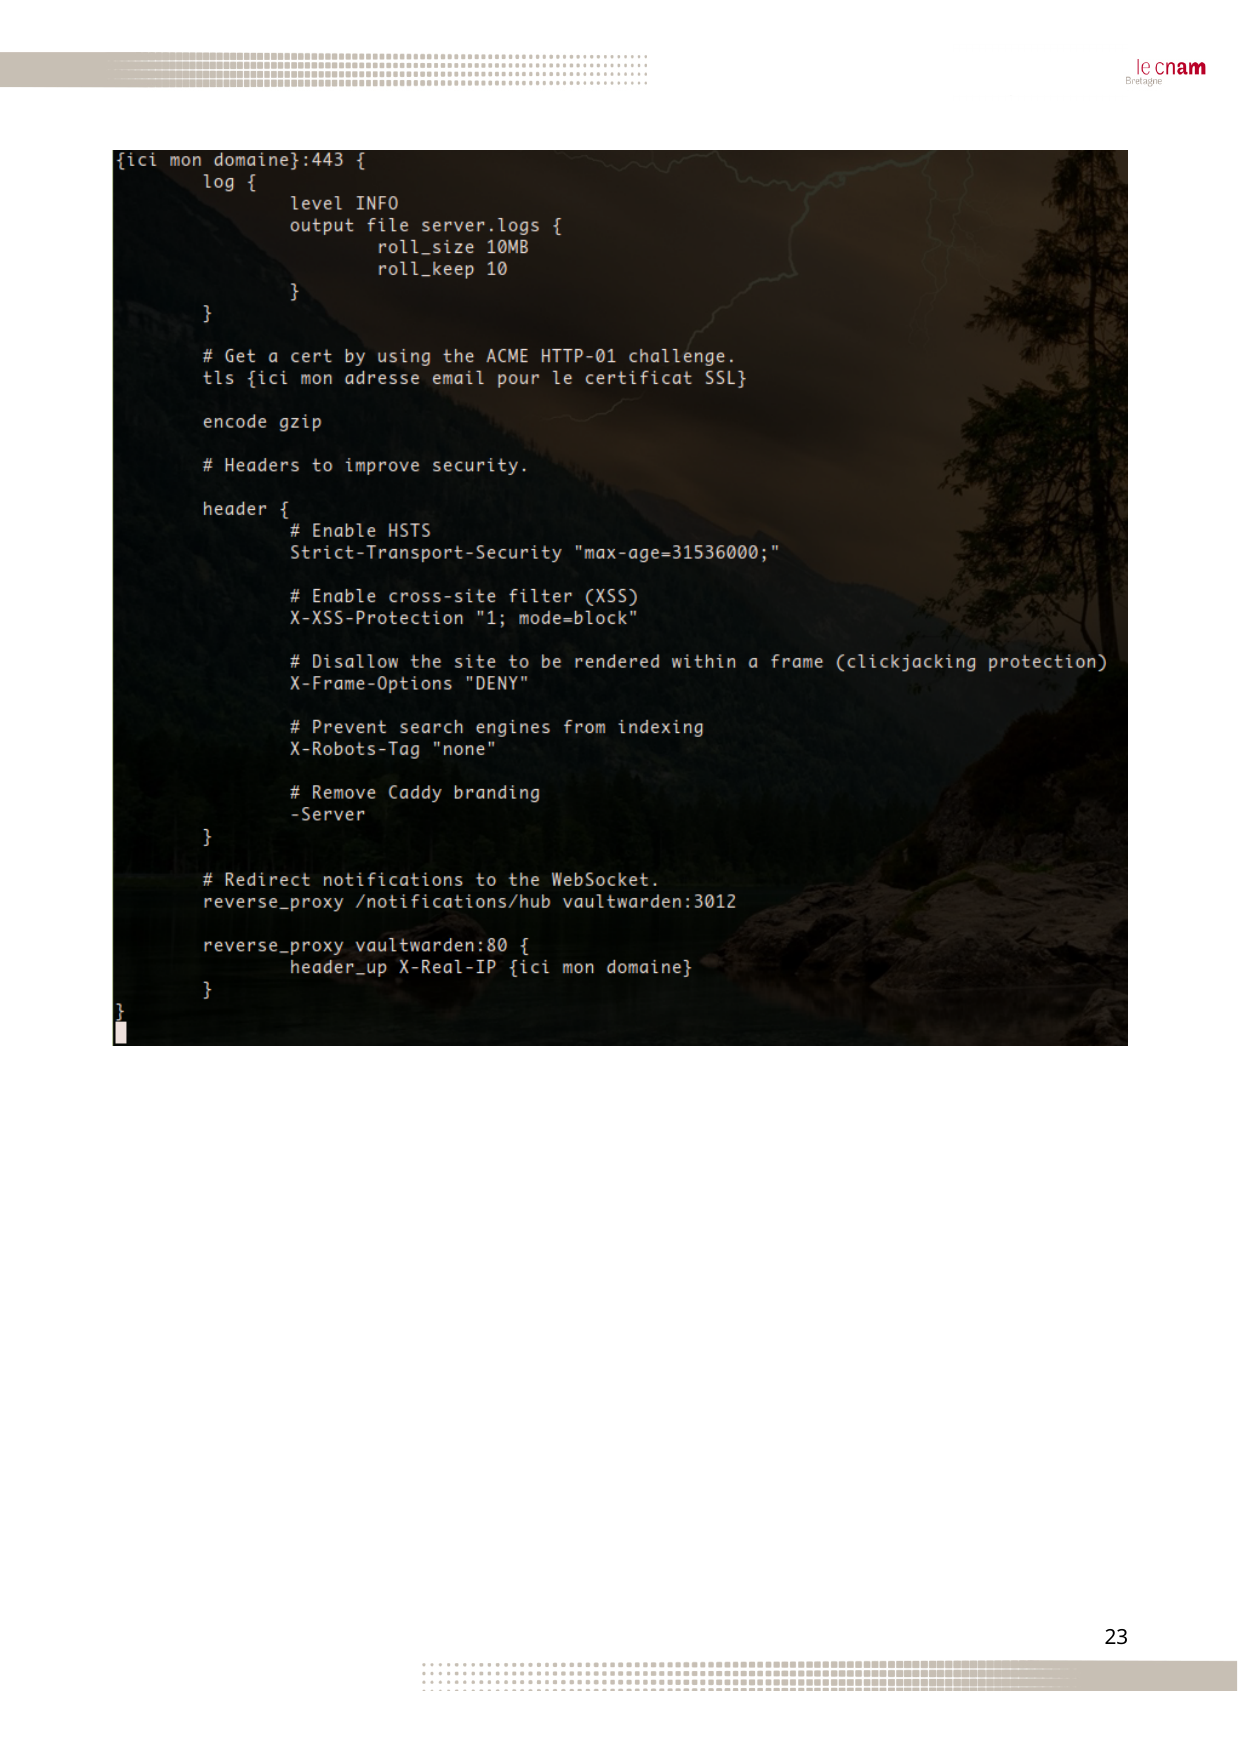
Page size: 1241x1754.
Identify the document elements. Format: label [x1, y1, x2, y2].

picture [112, 150, 1128, 1046]
picture [422, 1660, 1240, 1691]
picture [0, 44, 1211, 101]
